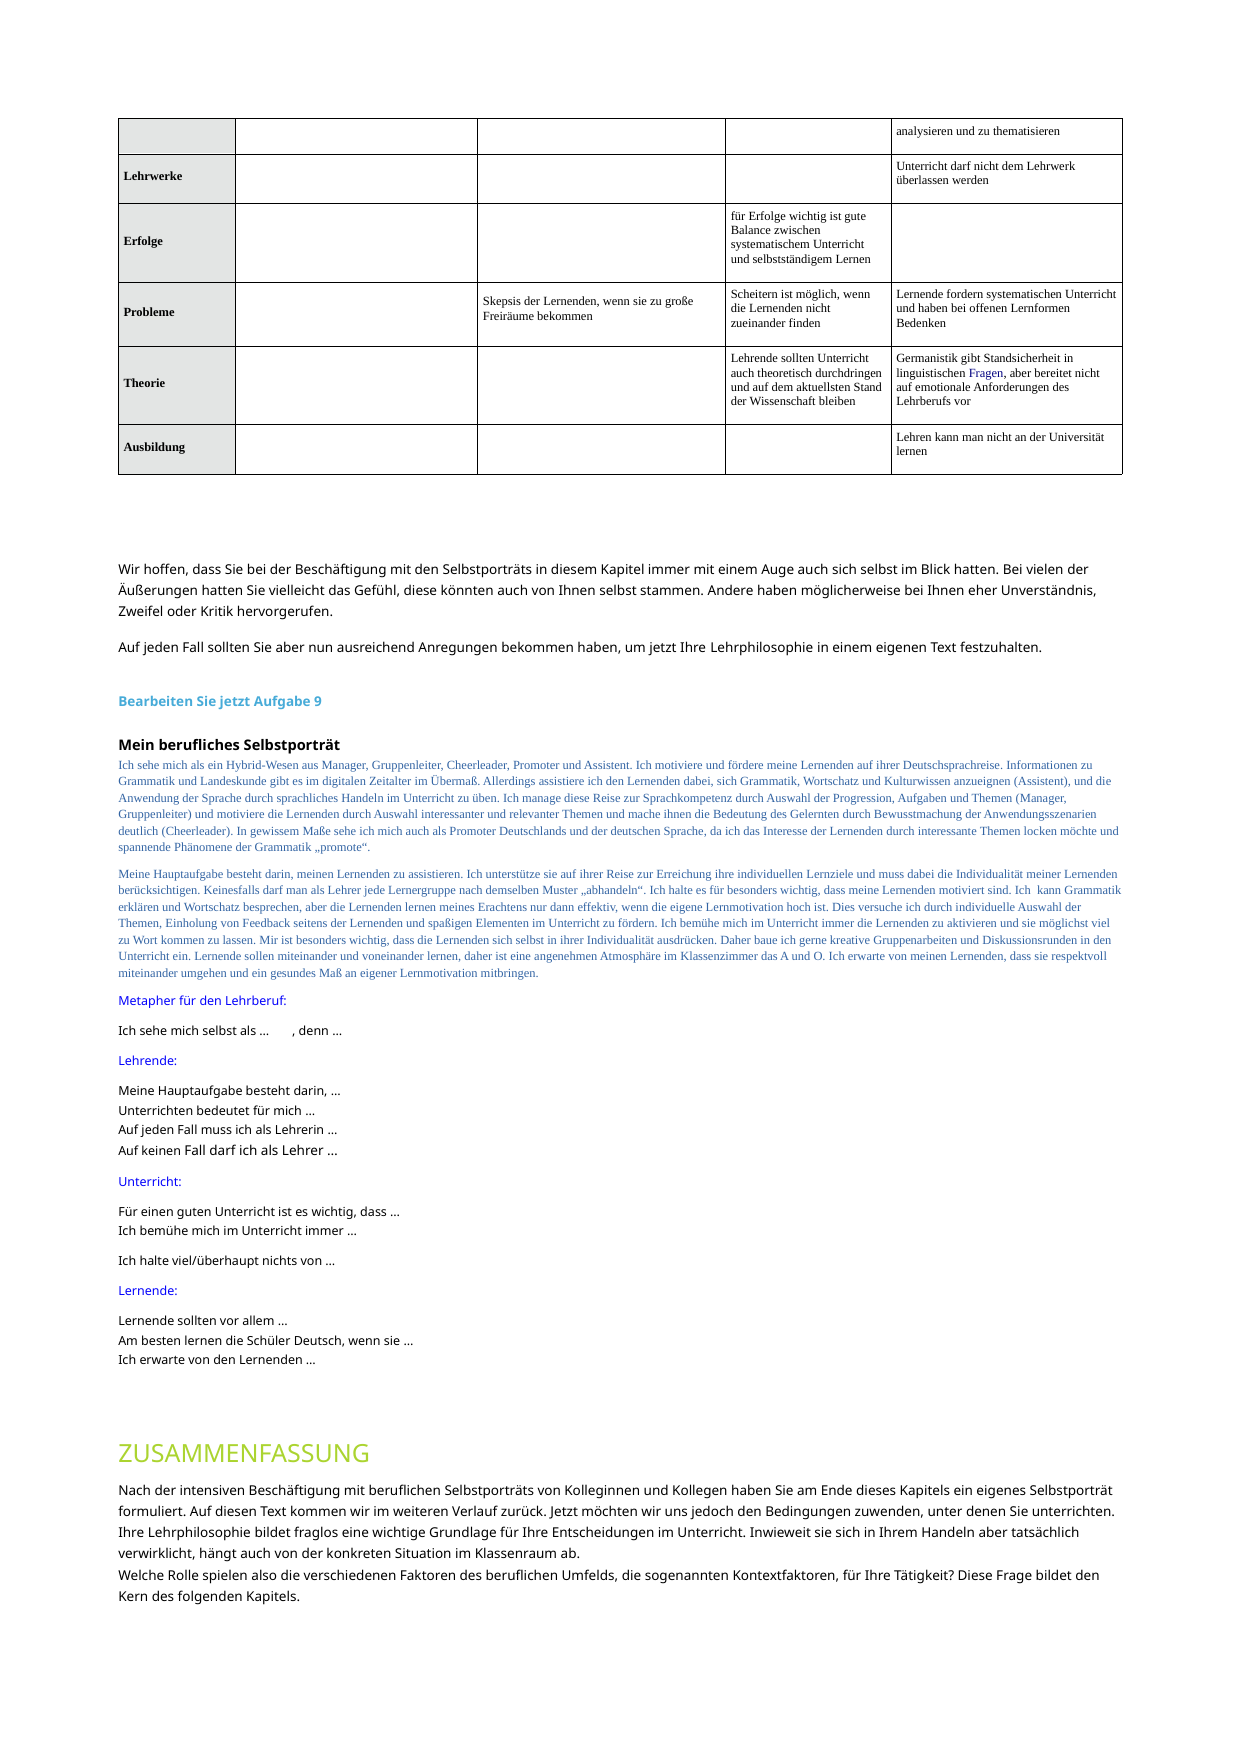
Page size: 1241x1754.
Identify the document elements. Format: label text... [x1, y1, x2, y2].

text Ich sehe mich als ein Hybrid-Wesen aus Manager, Gruppenleiter, Cheerleader, Promoter und Assistent. Ich motiviere und fördere meine Lernenden auf ihrer Deutschsprachreise. Informationen zu Grammatik und Landeskunde gibt es im digitalen Zeitalter im Übermaß. Allerdings assistiere ich den Lernenden dabei, sich Grammatik, Wortschatz und Kulturwissen anzueignen (Assistent), und die Anwendung der Sprache durch sprachliches Handeln im Unterricht zu üben. Ich manage diese Reise zur Sprachkompetenz durch Auswahl der Progression, Aufgaben und Themen (Manager, Gruppenleiter) und motiviere die Lernenden durch Auswahl interessanter und relevanter Themen und mache ihnen die Bedeutung des Gelernten durch Bewusstmachung der Anwendungsszenarien deutlich (Cheerleader). In gewissem Maße sehe ich mich auch als Promoter Deutschlands und der deutschen Sprache, da ich das Interesse der Lernenden durch interessante Themen locken möchte und spannende Phänomene der Grammatik „promote“. [118, 757, 1122, 854]
text Ich sehe mich selbst als … , denn … [118, 1022, 1122, 1039]
table_cell [236, 204, 477, 282]
table_cell [726, 155, 891, 203]
table_cell Lehrwerke [119, 155, 235, 203]
text Lehrende: [118, 1052, 1122, 1069]
table_cell Lehren kann man nicht an der Universität lernen [892, 425, 1122, 474]
table_cell [478, 155, 725, 203]
table_cell [892, 204, 1122, 282]
table_cell für Erfolge wichtig ist gute Balance zwischen systematischem Unterricht und selbstständigem Lernen [726, 204, 891, 282]
text Meine Hauptaufgabe besteht darin, meinen Lernenden zu assistieren. Ich unterstütze sie auf ihrer Reise zur Erreichung ihre individuellen Lernziele und muss dabei die Individualität meiner Lernenden berücksichtigen. Keinesfalls darf man als Lehrer jede Lernergruppe nach demselben Muster „abhandeln“. Ich halte es für besonders wichtig, dass meine Lernenden motiviert sind. Ich kann Grammatik erklären und Wortschatz besprechen, aber die Lernenden lernen meines Erachtens nur dann effektiv, wenn die eigene Lernmotivation hoch ist. Dies versuche ich durch individuelle Auswahl der Themen, Einholung von Feedback seitens der Lernenden und spaßigen Elementen im Unterricht zu fördern. Ich bemühe mich im Unterricht immer die Lernenden zu aktivieren und sie möglichst viel zu Wort kommen zu lassen. Mir ist besonders wichtig, dass die Lernenden sich selbst in ihrer Individualität ausdrücken. Daher baue ich gerne kreative Gruppenarbeiten und Diskussionsrunden in den Unterricht ein. Lernende sollen miteinander und voneinander lernen, daher ist eine angenehmen Atmosphäre im Klassenzimmer das A und O. Ich erwarte von meinen Lernenden, dass sie respektvoll miteinander umgehen und ein gesundes Maß an eigener Lernmotivation mitbringen. [118, 867, 1122, 980]
text Unterricht: [118, 1173, 1122, 1190]
table_cell Lehrende sollten Unterricht auch theoretisch durchdringen und auf dem aktuellsten Stand der Wissenschaft bleiben [726, 347, 891, 424]
text Meine Hauptaufgabe besteht darin, … Unterrichten bedeutet für mich … Auf jeden Fall muss ich als Lehrerin … Auf keinen Fall darf ich als Lehrer … [118, 1082, 1122, 1159]
table_cell Probleme [119, 283, 235, 346]
subtitle ZUSAMMENFASSUNG [118, 1435, 1122, 1469]
text Bearbeiten Sie jetzt Aufgabe 9 [118, 692, 1122, 711]
text Metapher für den Lehrberuf: [118, 992, 1122, 1009]
table_cell Unterricht darf nicht dem Lehrwerk überlassen werden [892, 155, 1122, 203]
table_cell Theorie [119, 347, 235, 424]
text Lernende sollten vor allem … Am besten lernen die Schüler Deutsch, wenn sie … Ich erwarte von den Lernenden … [118, 1312, 1122, 1368]
text Ich halte viel/überhaupt nichts von … [118, 1252, 1122, 1269]
table_cell [236, 119, 477, 153]
table_cell [236, 425, 477, 474]
text Auf jeden Fall sollten Sie aber nun ausreichend Anregungen bekommen haben, um jetzt Ihre Lehrphilosophie in einem eigenen Text festzuhalten. [118, 638, 1122, 657]
table_cell Scheitern ist möglich, wenn die Lernenden nicht zueinander finden [726, 283, 891, 346]
text Nach der intensiven Beschäftigung mit beruflichen Selbstporträts von Kolleginnen und Kollegen haben Sie am Ende dieses Kapitels ein eigenes Selbstporträt formuliert. Auf diesen Text kommen wir im weiteren Verlauf zurück. Jetzt möchten wir uns jedoch den Bedingungen zuwenden, unter denen Sie unterrichten. Ihre Lehrphilosophie bildet fraglos eine wichtige Grundlage für Ihre Entscheidungen im Unterricht. Inwieweit sie sich in Ihrem Handeln aber tatsächlich verwirklicht, hängt auch von der konkreten Situation im Klassenraum ab. [118, 1481, 1122, 1563]
text Lernende: [118, 1282, 1122, 1299]
table_cell [236, 347, 477, 424]
text Für einen guten Unterricht ist es wichtig, dass … Ich bemühe mich im Unterricht immer … [118, 1203, 1122, 1239]
table_cell Germanistik gibt Standsicherheit in linguistischen Fragen, aber bereitet nicht auf emotionale Anforderungen des Lehrberufs vor [892, 347, 1122, 424]
table_cell [236, 283, 477, 346]
table_cell [726, 425, 891, 474]
table_cell Skepsis der Lernenden, wenn sie zu große Freiräume bekommen [478, 283, 725, 346]
table_cell [119, 119, 235, 153]
table_cell [478, 119, 725, 153]
table_cell [478, 204, 725, 282]
table_cell [236, 155, 477, 203]
table_cell Erfolge [119, 204, 235, 282]
table_cell [478, 347, 725, 424]
table_cell analysieren und zu thematisieren [892, 119, 1122, 153]
table_cell Lernende fordern systematischen Unterricht und haben bei offenen Lernformen Bedenken [892, 283, 1122, 346]
table_cell [478, 425, 725, 474]
text Wir hoffen, dass Sie bei der Beschäftigung mit den Selbstporträts in diesem Kapitel immer mit einem Auge auch sich selbst im Blick hatten. Bei vielen der Äußerungen hatten Sie vielleicht das Gefühl, diese könnten auch von Ihnen selbst stammen. Andere haben möglicherweise bei Ihnen eher Unverständnis, Zweifel oder Kritik hervorgerufen. [118, 560, 1122, 621]
text Welche Rolle spielen also die verschiedenen Faktoren des beruflichen Umfelds, die sogenannten Kontextfaktoren, für Ihre Tätigkeit? Diese Frage bildet den Kern des folgenden Kapitels. [118, 1565, 1122, 1605]
table_cell [726, 119, 891, 153]
text Mein berufliches Selbstporträt [118, 734, 1122, 754]
table_cell Ausbildung [119, 425, 235, 474]
